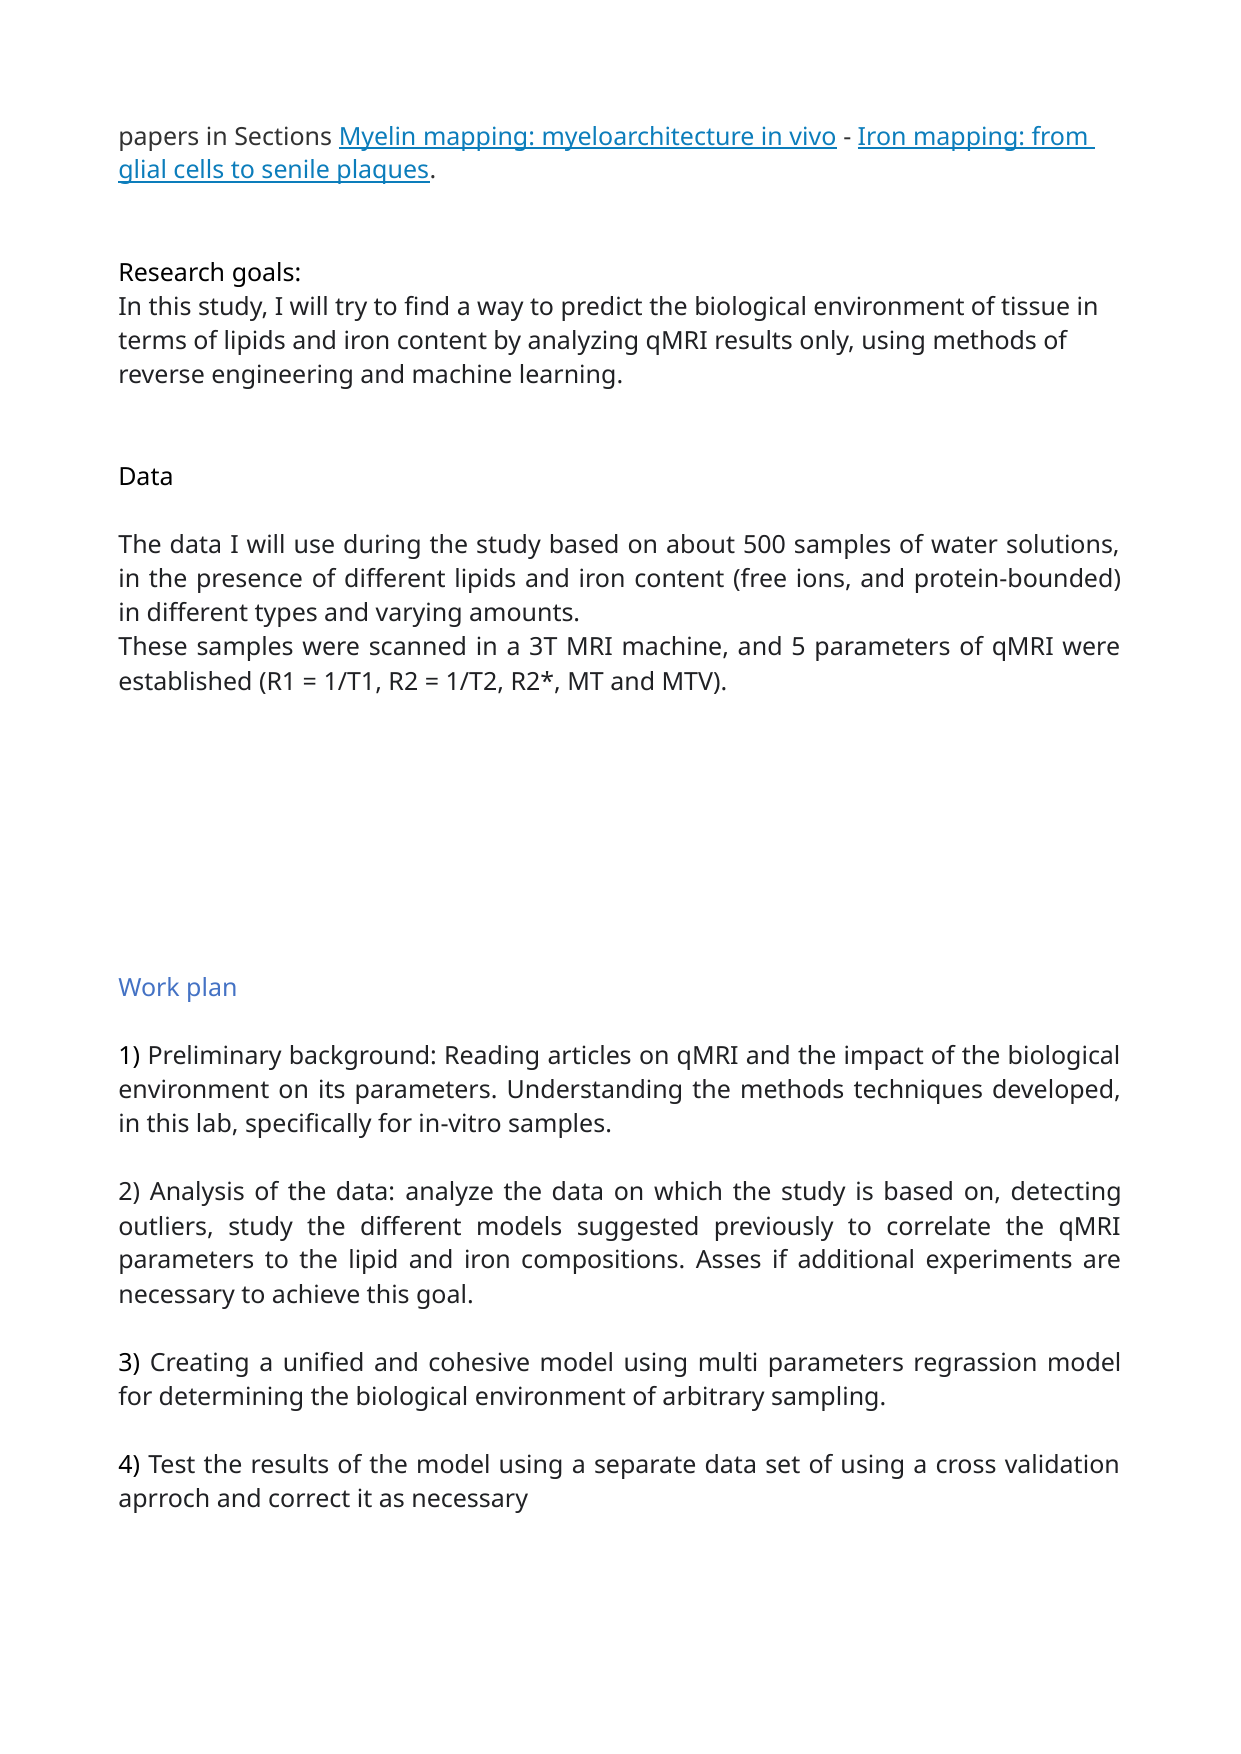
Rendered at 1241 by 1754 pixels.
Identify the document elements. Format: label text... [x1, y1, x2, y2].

text 1) Preliminary background: Reading articles on qMRI and the impact of the biological environment on its parameters. Understanding the methods techniques developed, in this lab, specifically for in-vitro samples. [118, 1038, 1122, 1140]
text Data [118, 459, 1122, 493]
text 2) Analysis of the data: analyze the data on which the study is based on, detecting outliers, study the different models suggested previously to correlate the qMRI parameters to the lipid and iron compositions. Asses if additional experiments are necessary to achieve this goal. [118, 1174, 1122, 1310]
text 3) Creating a unified and cohesive model using multi parameters regrassion model for determining the biological environment of arbitrary sampling. [118, 1344, 1122, 1412]
text The data I will use during the study based on about 500 samples of water solutions, in the presence of different lipids and iron content (free ions, and protein-bounded) in different types and varying amounts. [118, 493, 1122, 629]
text 4) Test the results of the model using a separate data set of using a cross validation aprroch and correct it as necessary [118, 1447, 1122, 1515]
text Research goals: [118, 254, 1122, 288]
text In this study, I will try to find a way to predict the biological environment of tissue in terms of lipids and iron content by analyzing qMRI results only, using methods of reverse engineering and machine learning. [118, 288, 1122, 391]
text papers in Sections Myelin mapping: myeloarchitecture in vivo - Iron mapping: from glial cells to senile plaques. [118, 118, 1122, 186]
text Work plan [118, 970, 1122, 1004]
text These samples were scanned in a 3T MRI machine, and 5 parameters of qMRI were established (R1 = 1/T1, R2 = 1/T2, R2*, MT and MTV). [118, 629, 1122, 697]
